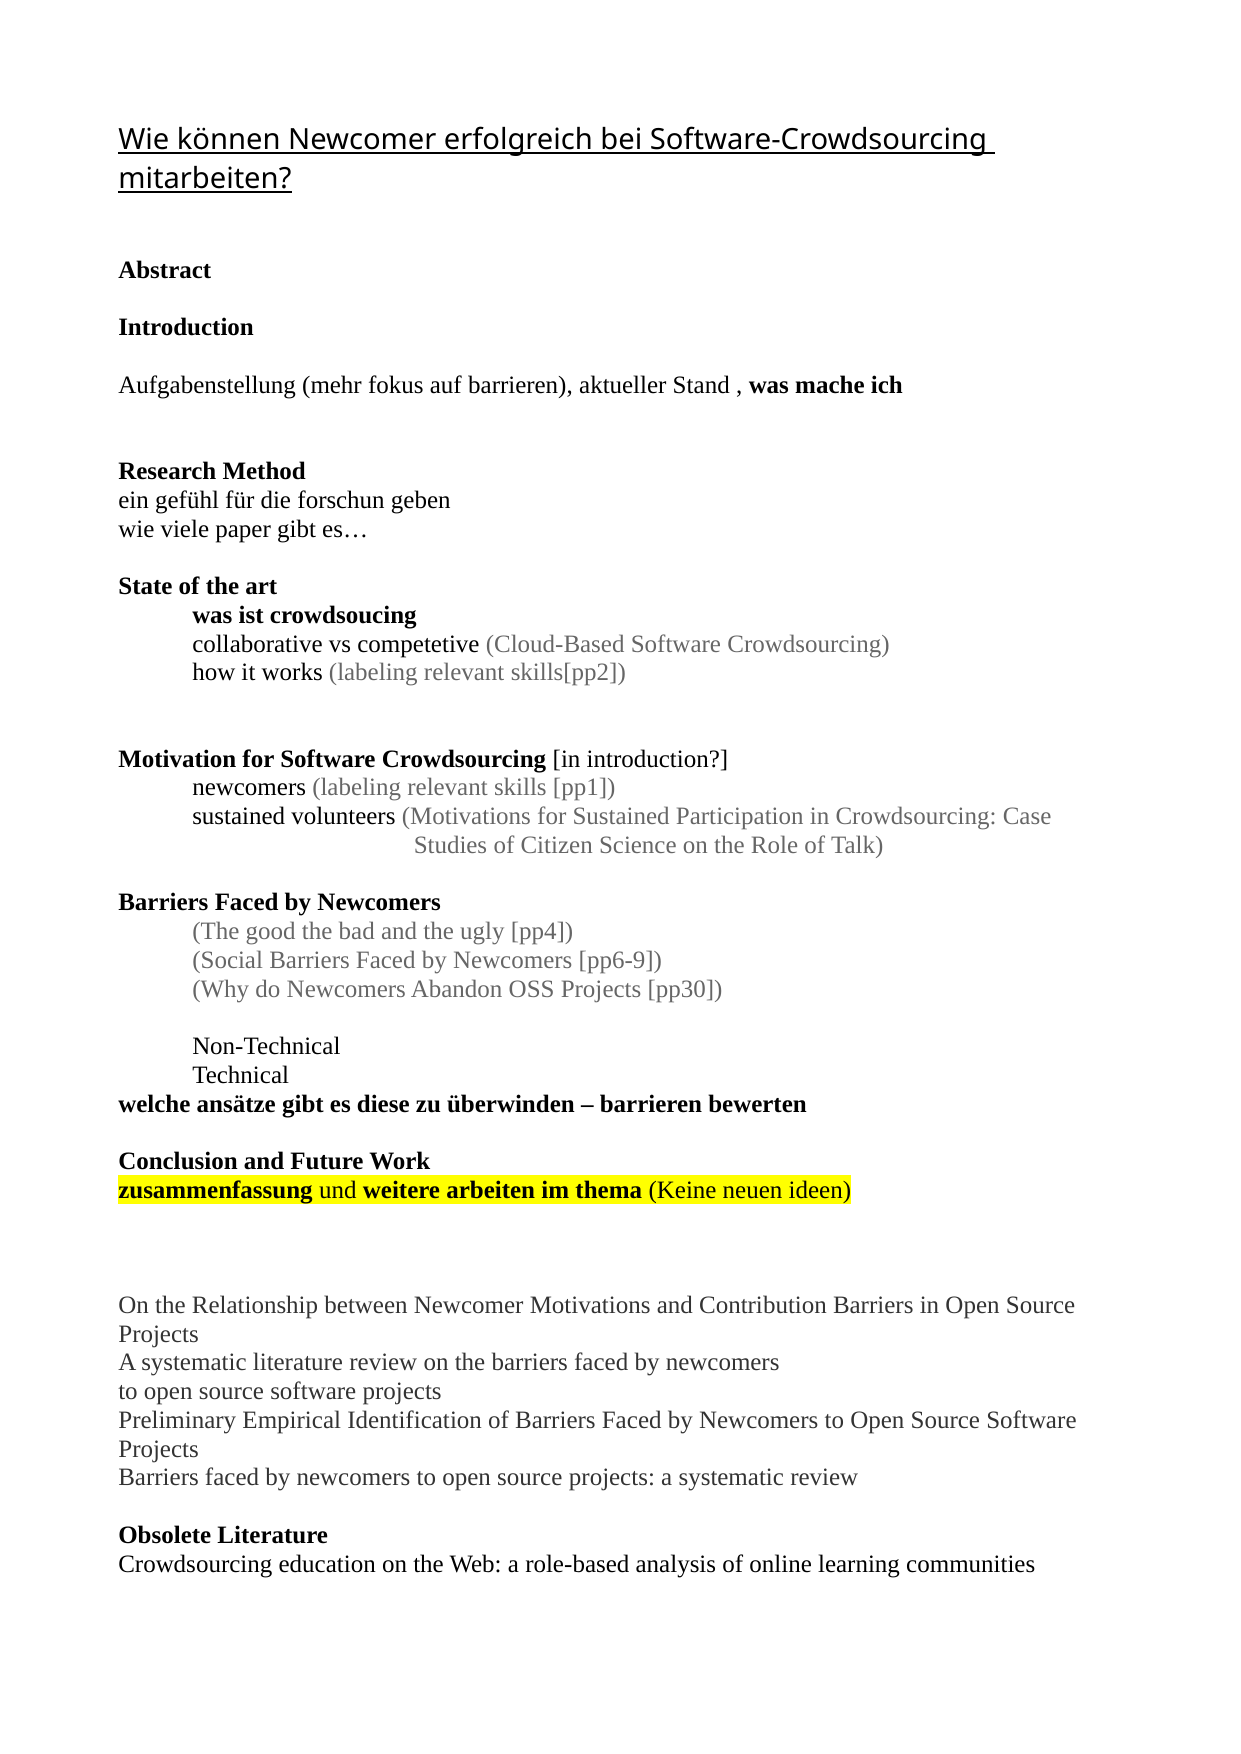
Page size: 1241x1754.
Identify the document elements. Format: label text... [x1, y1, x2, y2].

text Non-Technical [118, 1031, 1122, 1060]
text sustained volunteers (Motivations for Sustained Participation in Crowdsourcing: Case Studies of Citizen Science on the Role of Talk) [118, 801, 1122, 859]
text On the Relationship between Newcomer Motivations and Contribution Barriers in Open Source Projects [118, 1290, 1122, 1347]
text Barriers faced by newcomers to open source projects: a systematic review [118, 1462, 1122, 1491]
text Crowdsourcing education on the Web: a role-based analysis of online learning communities [118, 1549, 1122, 1577]
text Introduction [118, 312, 1122, 341]
text Barriers Faced by Newcomers [118, 887, 1122, 916]
text wie viele paper gibt es… [118, 514, 1122, 542]
text (Social Barriers Faced by Newcomers [pp6-9]) [118, 945, 1122, 974]
text Preliminary Empirical Identification of Barriers Faced by Newcomers to Open Source Software Projects [118, 1405, 1122, 1462]
text (Why do Newcomers Abandon OSS Projects [pp30]) [118, 974, 1122, 1002]
text zusammenfassung und weitere arbeiten im thema (Keine neuen ideen) [118, 1175, 1122, 1204]
text (The good the bad and the ugly [pp4]) [118, 916, 1122, 945]
text Research Method [118, 456, 1122, 485]
text to open source software projects [118, 1376, 1122, 1405]
text A systematic literature review on the barriers faced by newcomers [118, 1347, 1122, 1376]
text welche ansätze gibt es diese zu überwinden – barrieren bewerten [118, 1089, 1122, 1117]
text State of the art [118, 571, 1122, 600]
text newcomers (labeling relevant skills [pp1]) [118, 772, 1122, 801]
text collaborative vs competetive (Cloud-Based Software Crowdsourcing) [118, 629, 1122, 657]
text ein gefühl für die forschun geben [118, 485, 1122, 514]
text Aufgabenstellung (mehr fokus auf barrieren), aktueller Stand , was mache ich [118, 370, 1122, 399]
text was ist crowdsoucing [118, 600, 1122, 629]
text Obsolete Literature [118, 1520, 1122, 1549]
text Conclusion and Future Work [118, 1146, 1122, 1175]
text Technical [118, 1060, 1122, 1089]
text Abstract [118, 255, 1122, 284]
text Motivation for Software Crowdsourcing [in introduction?] [118, 744, 1122, 772]
text Wie können Newcomer erfolgreich bei Software-Crowdsourcing mitarbeiten? [118, 118, 1122, 197]
text how it works (labeling relevant skills[pp2]) [118, 657, 1122, 686]
